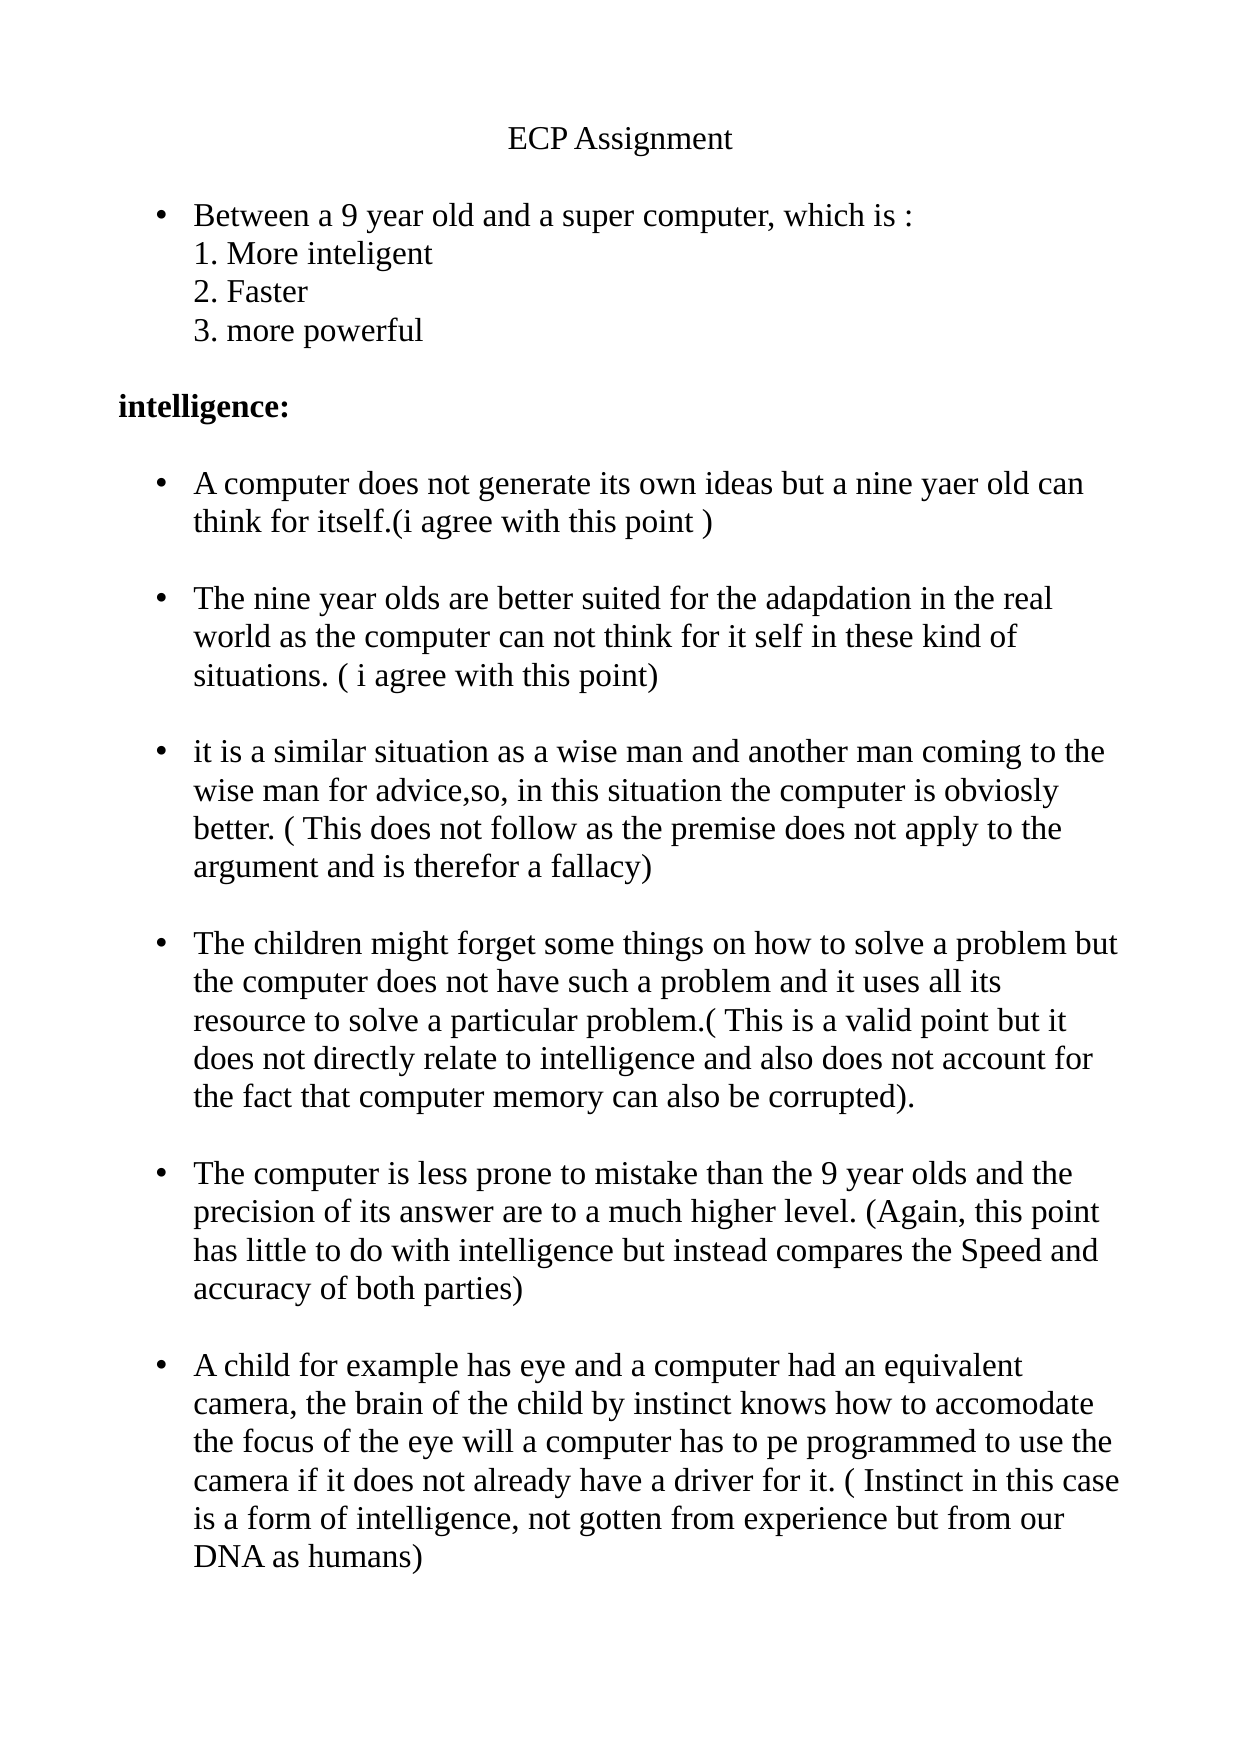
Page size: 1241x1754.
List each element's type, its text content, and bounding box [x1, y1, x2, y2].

list 3. more powerful [156, 310, 1122, 348]
list Between a 9 year old and a super computer, which is : [156, 195, 1122, 233]
list 1. More inteligent [156, 233, 1122, 271]
list The computer is less prone to mistake than the 9 year olds and the precision of its answer are to a much higher level. (Again, this point has little to do with intelligence but instead compares the Speed and accuracy of both parties) [156, 1153, 1122, 1306]
list it is a similar situation as a wise man and another man coming to the wise man for advice,so, in this situation the computer is obviosly better. ( This does not follow as the premise does not apply to the argument and is therefor a fallacy) [156, 731, 1122, 885]
list A computer does not generate its own ideas but a nine yaer old can think for itself.(i agree with this point ) [156, 463, 1122, 540]
list The children might forget some things on how to solve a problem but the computer does not have such a problem and it uses all its resource to solve a particular problem.( This is a valid point but it does not directly relate to intelligence and also does not account for the fact that computer memory can also be corrupted). [156, 923, 1122, 1115]
list A child for example has eye and a computer had an equivalent camera, the brain of the child by instinct knows how to accomodate the focus of the eye will a computer has to pe programmed to use the camera if it does not already have a driver for it. ( Instinct in this case is a form of intelligence, not gotten from experience but from our DNA as humans) [156, 1345, 1122, 1575]
list The nine year olds are better suited for the adapdation in the real world as the computer can not think for it self in these kind of situations. ( i agree with this point) [156, 578, 1122, 693]
text ECP Assignment [118, 118, 1122, 156]
text intelligence: [118, 386, 1122, 425]
list 2. Faster [156, 271, 1122, 310]
